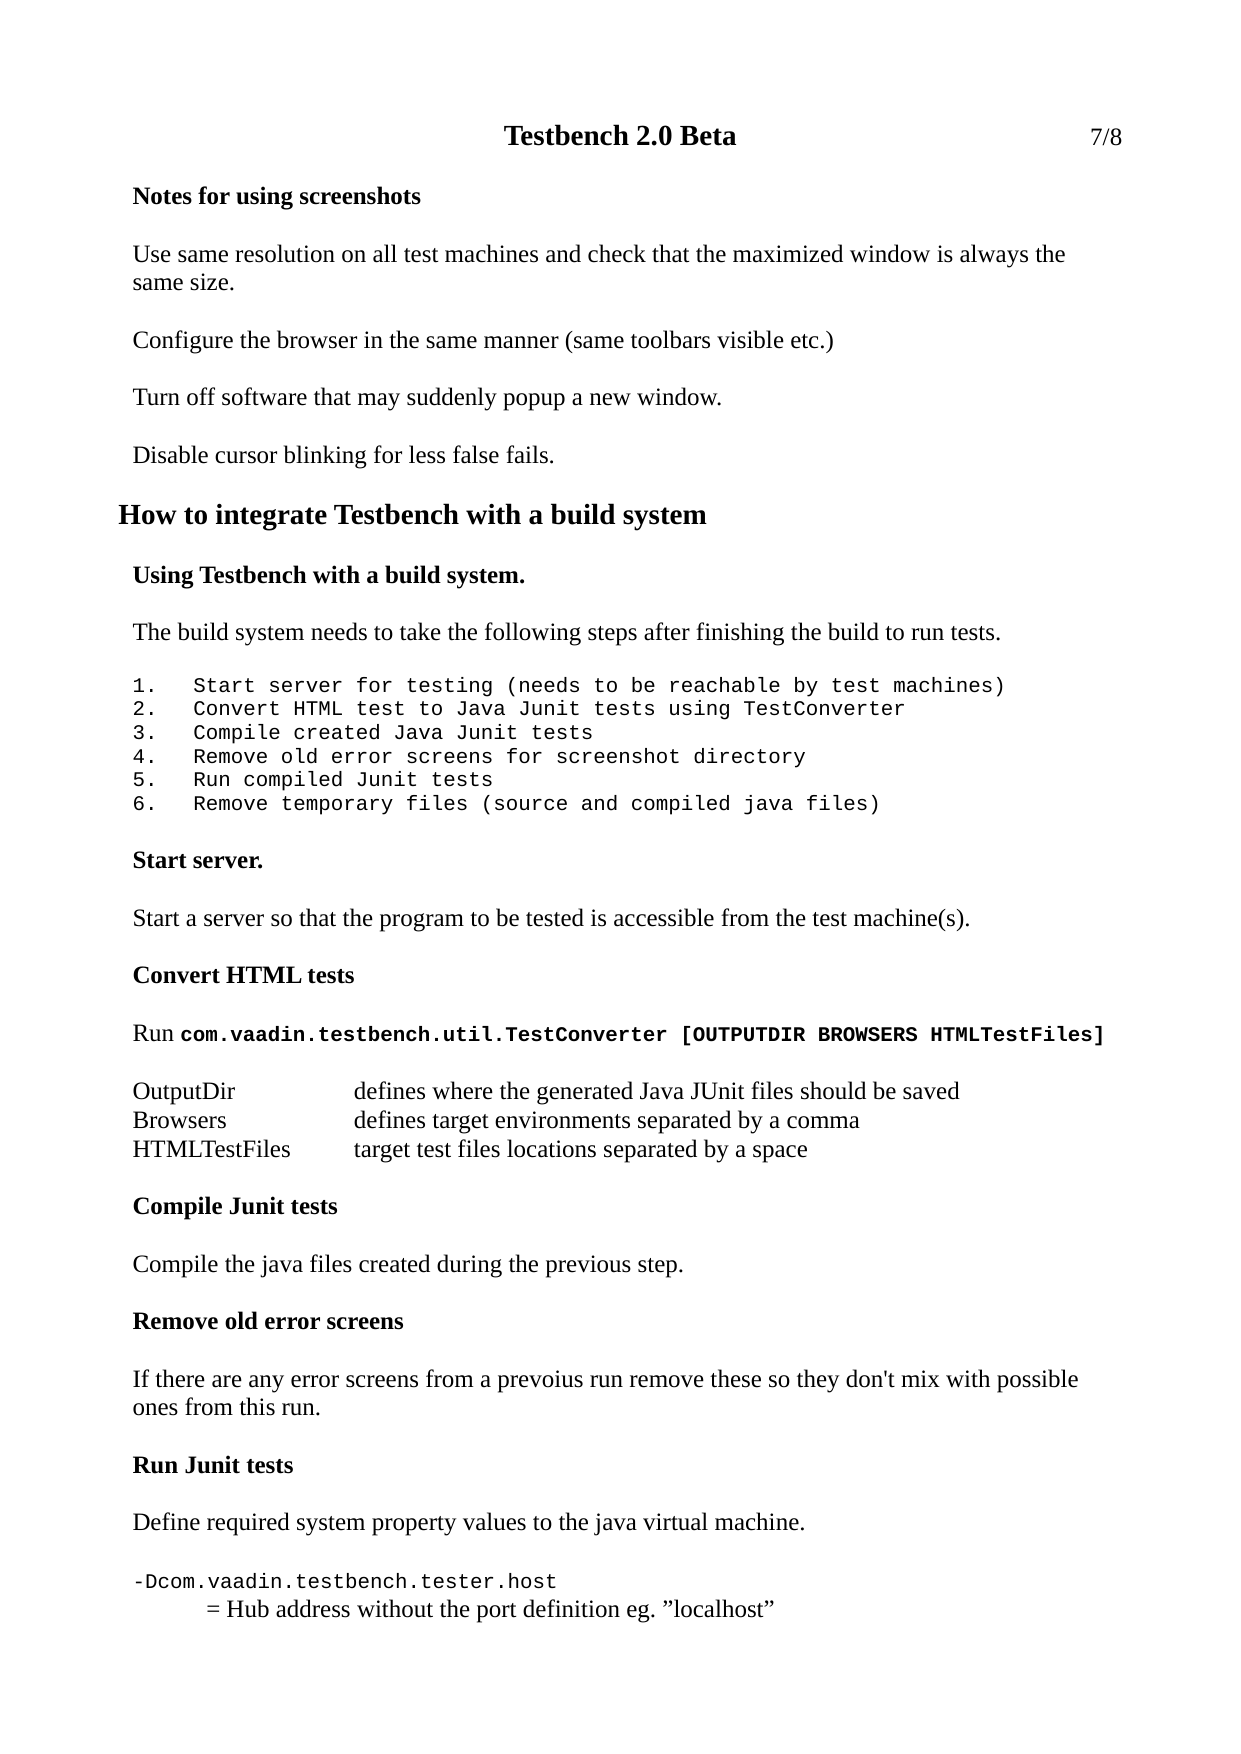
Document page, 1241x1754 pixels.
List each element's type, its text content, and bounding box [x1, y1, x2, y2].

text = Hub address without the port definition eg. ”localhost” [132, 1594, 1122, 1623]
list Remove old error screens for screenshot directory [132, 746, 1122, 769]
text Notes for using screenshots [132, 181, 1122, 210]
text OutputDir defines where the generated Java JUnit files should be saved [132, 1076, 1122, 1105]
text Start server. [132, 845, 1122, 874]
text Use same resolution on all test machines and check that the maximized window is always the same size. [132, 239, 1122, 296]
list Start server for testing (needs to be reachable by test machines) [132, 675, 1122, 698]
text Define required system property values to the java virtual machine. [132, 1507, 1122, 1536]
text Compile Junit tests [132, 1191, 1122, 1220]
list Convert HTML test to Java Junit tests using TestConverter [132, 698, 1122, 722]
text Convert HTML tests [132, 960, 1122, 989]
list Compile created Java Junit tests [132, 722, 1122, 746]
text Compile the java files created during the previous step. [132, 1249, 1122, 1277]
text Using Testbench with a build system. [132, 560, 1122, 588]
text HTMLTestFiles target test files locations separated by a space [132, 1134, 1122, 1162]
text Turn off software that may suddenly popup a new window. [132, 382, 1122, 411]
list Remove temporary files (source and compiled java files) [132, 793, 1122, 817]
text The build system needs to take the following steps after finishing the build to run tests. [132, 617, 1122, 646]
text Configure the browser in the same manner (same toolbars visible etc.) [132, 325, 1122, 354]
text Remove old error screens [132, 1306, 1122, 1335]
text If there are any error screens from a prevoius run remove these so they don't mix with possible ones from this run. [132, 1364, 1122, 1421]
text How to integrate Testbench with a build system [118, 497, 1122, 531]
list Run compiled Junit tests [132, 769, 1122, 793]
text Run com.vaadin.testbench.util.TestConverter [OUTPUTDIR BROWSERS HTMLTestFiles] [132, 1018, 1122, 1047]
text Browsers defines target environments separated by a comma [132, 1105, 1122, 1134]
text Start a server so that the program to be tested is accessible from the test machine(s). [132, 903, 1122, 932]
text Disable cursor blinking for less false fails. [132, 440, 1122, 469]
text Run Junit tests [132, 1450, 1122, 1479]
text -Dcom.vaadin.testbench.tester.host [132, 1565, 1122, 1594]
